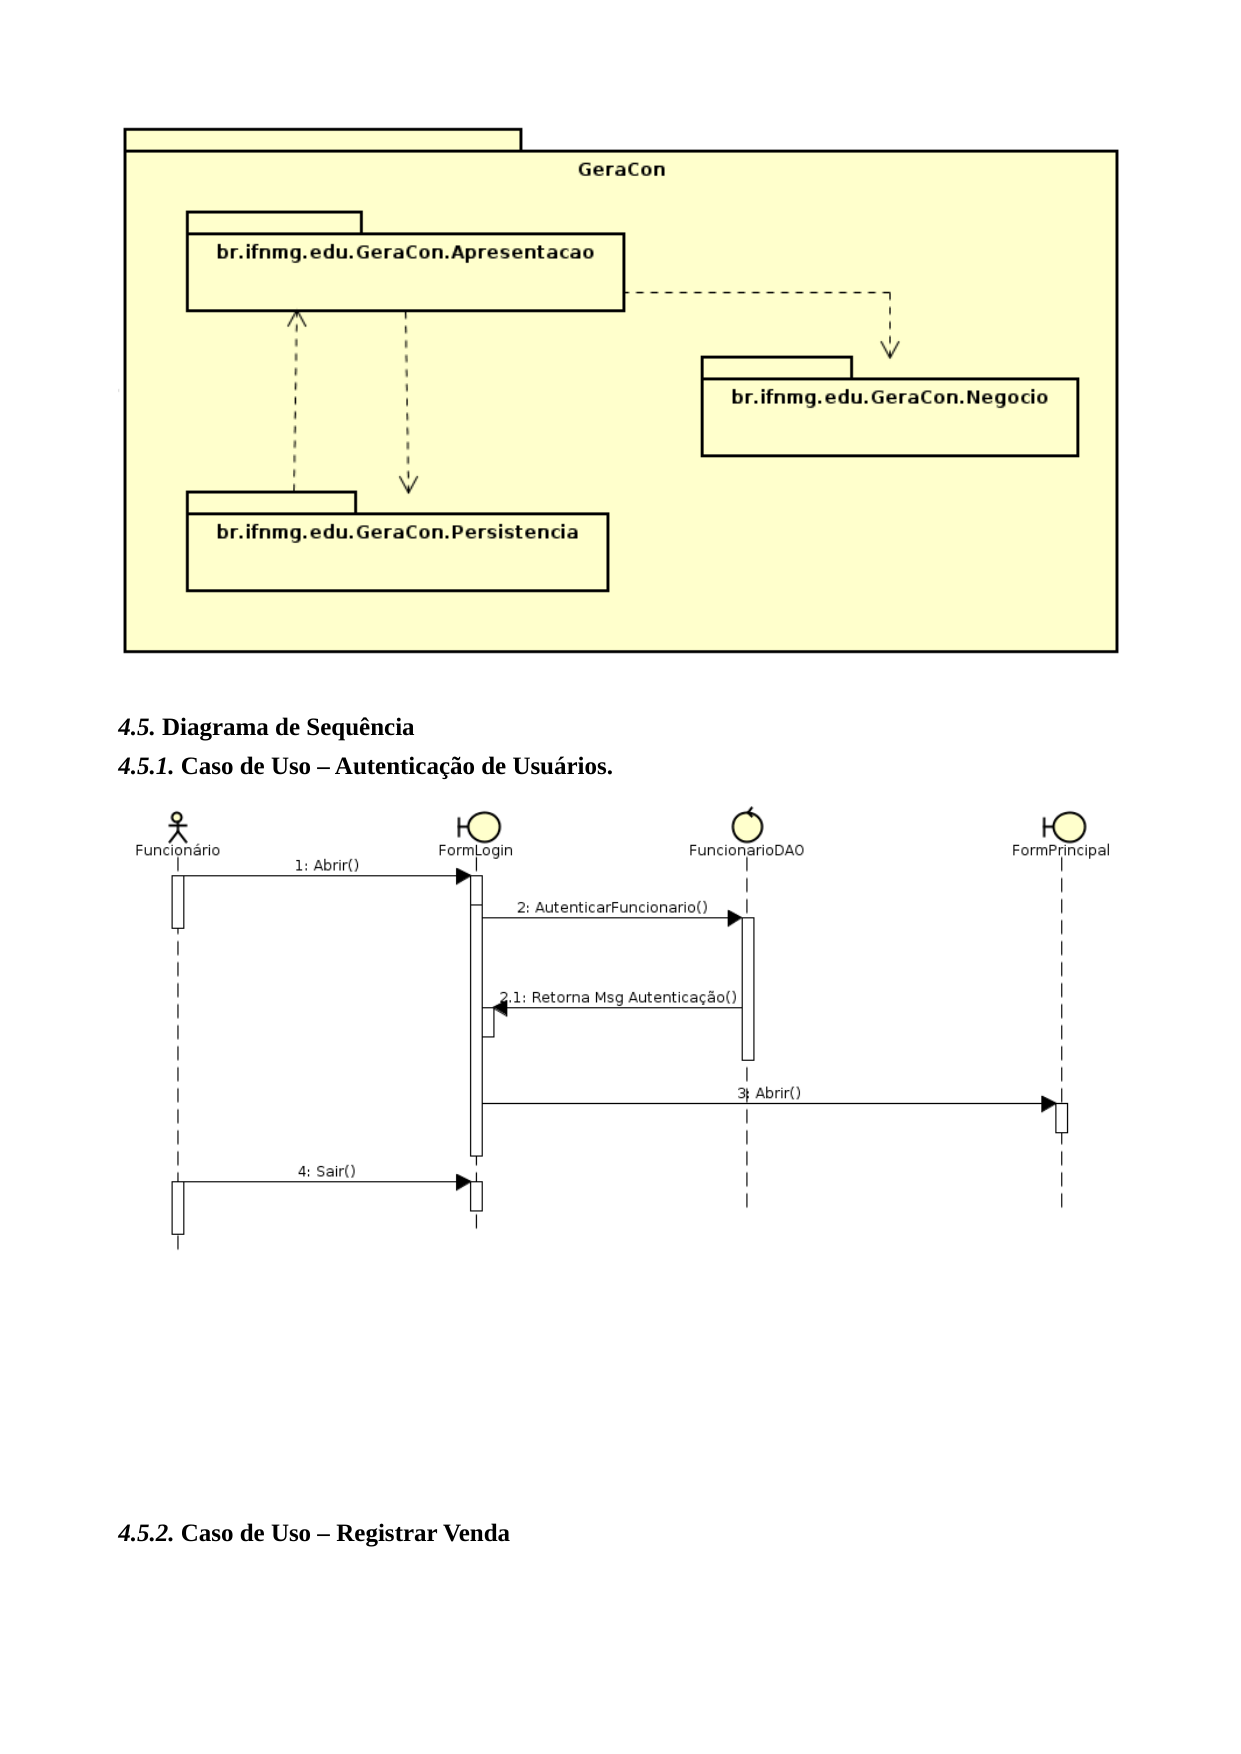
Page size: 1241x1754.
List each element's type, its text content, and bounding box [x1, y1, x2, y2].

picture [118, 791, 1123, 1270]
text 4.5.1. Caso de Uso – Autenticação de Usuários. [118, 751, 1122, 780]
text 4.5.2. Caso de Uso – Registrar Venda [118, 1518, 1122, 1547]
picture [118, 118, 1123, 662]
text 4.5. Diagrama de Sequência [118, 712, 1122, 741]
